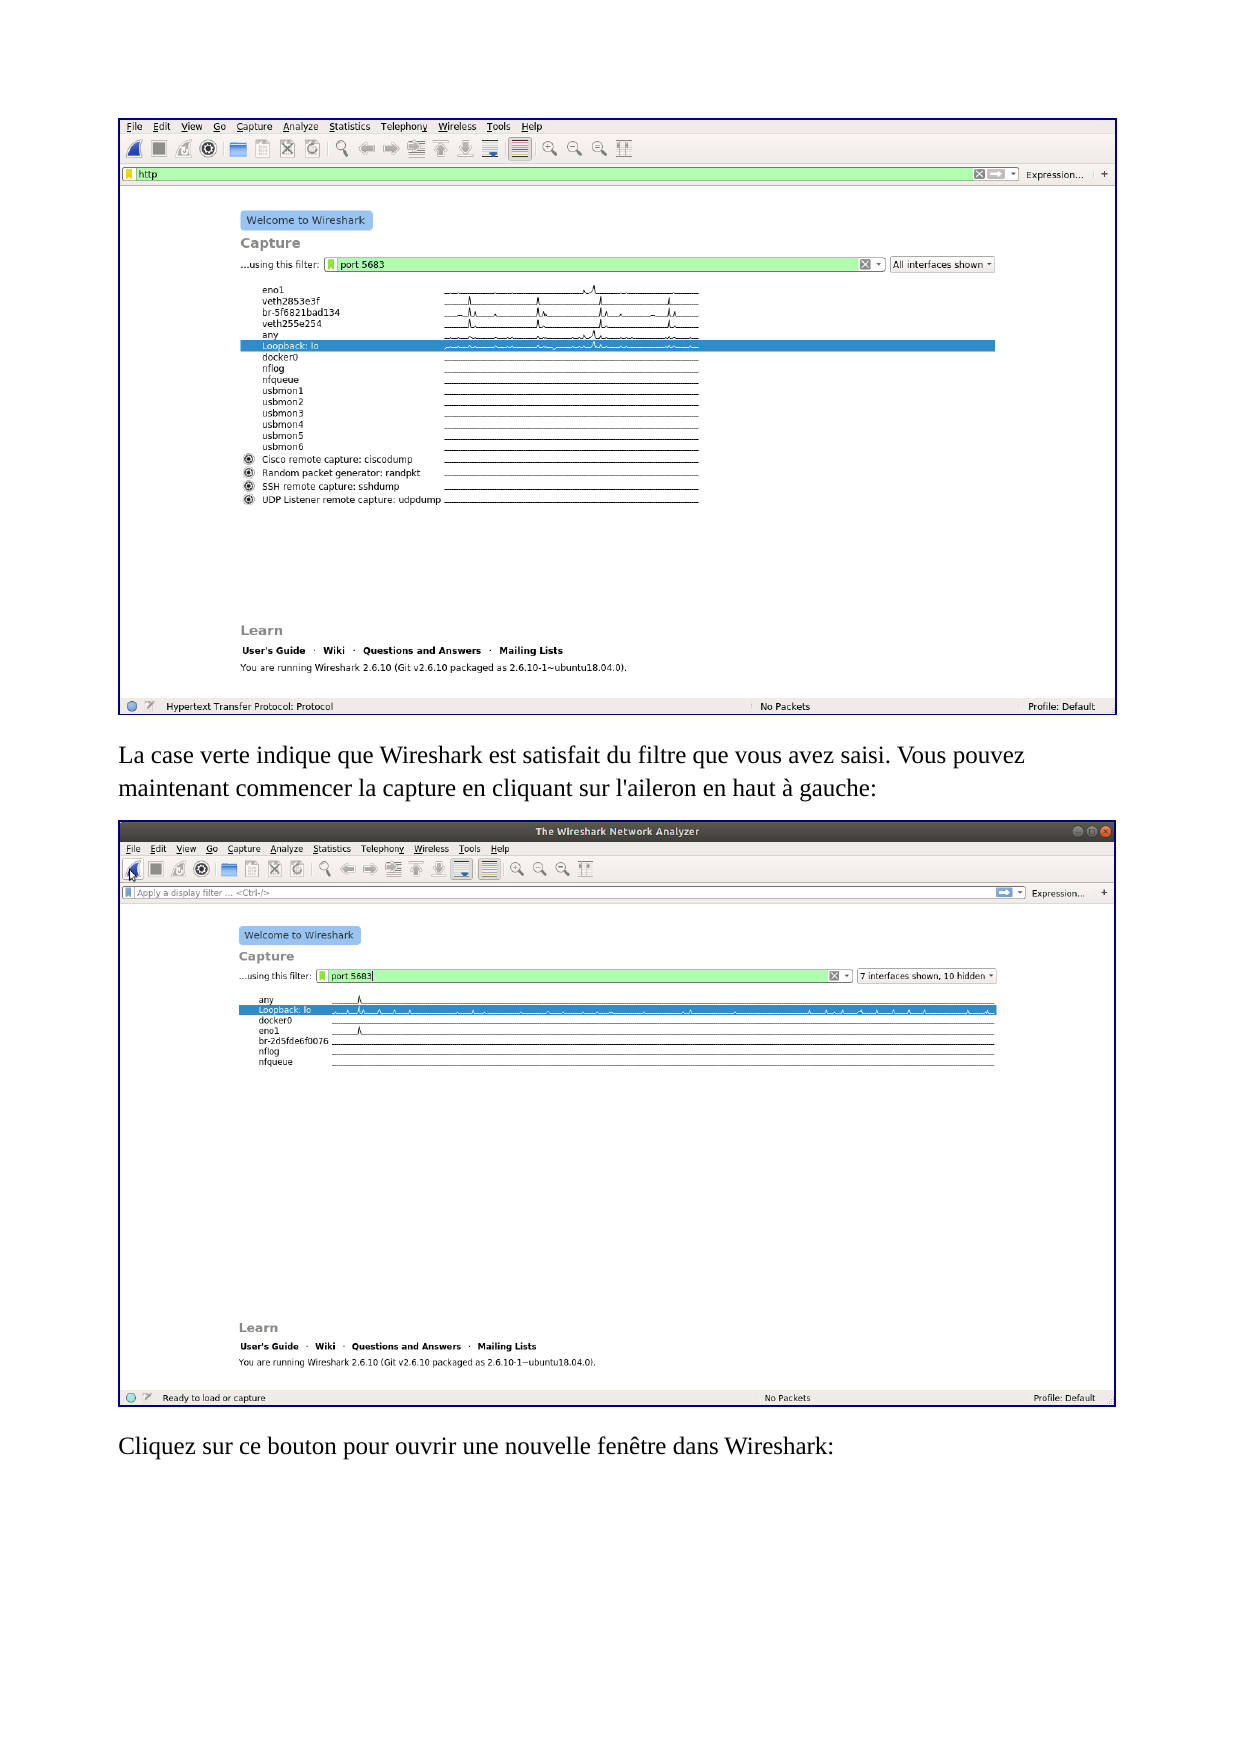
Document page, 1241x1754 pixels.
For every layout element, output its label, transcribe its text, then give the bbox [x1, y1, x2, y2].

text La case verte indique que Wireshark est satisfait du filtre que vous avez saisi. Vous pouvez maintenant commencer la capture en cliquant sur l'aileron en haut à gauche: [118, 740, 1122, 801]
picture [120, 822, 1114, 1405]
picture [120, 120, 1115, 714]
text Cliquez sur ce bouton pour ouvrir une nouvelle fenêtre dans Wireshark: [118, 1431, 1122, 1459]
